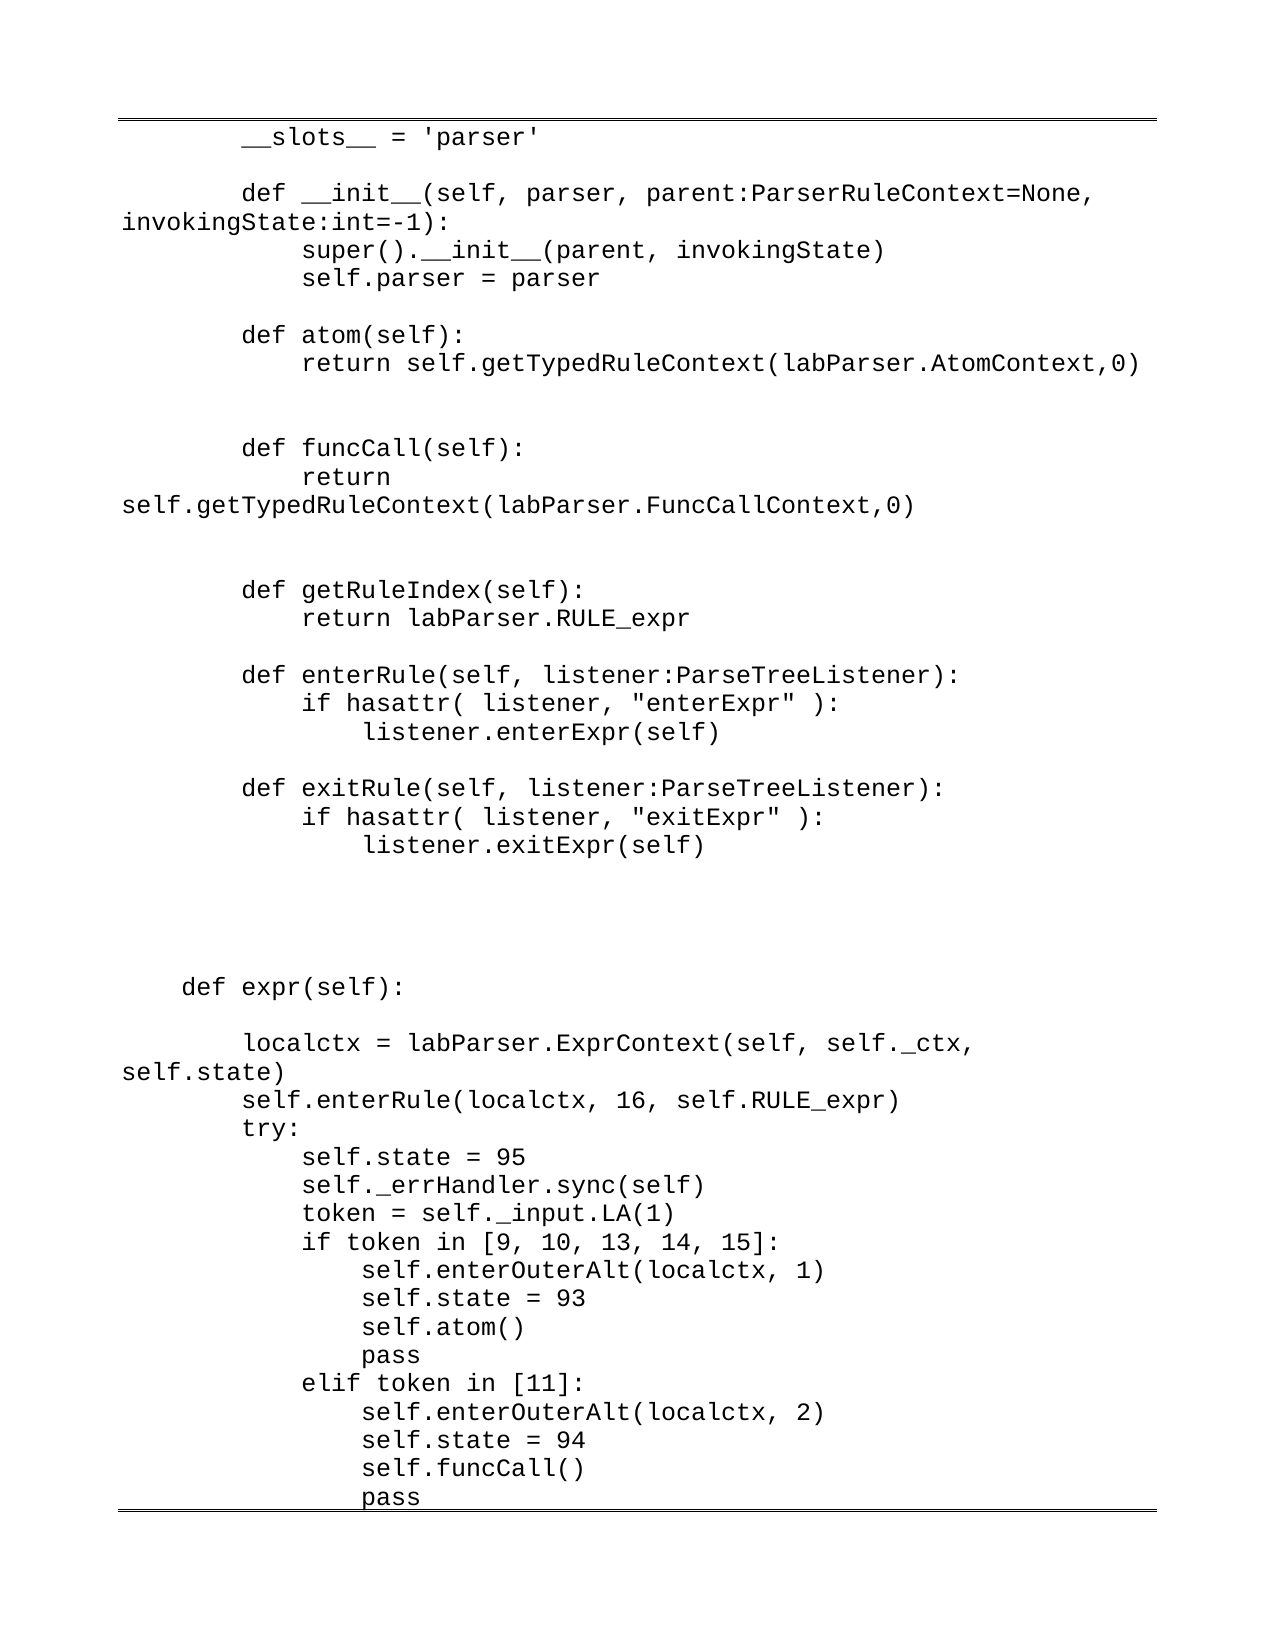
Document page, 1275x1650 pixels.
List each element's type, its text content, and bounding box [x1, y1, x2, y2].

text __slots__ = 'parser' [118, 121, 1157, 152]
text listener.exitExpr(self) [118, 826, 1157, 861]
text self.funcCall() [118, 1450, 1157, 1478]
text def __init__(self, parser, parent:ParserRuleContext=None, invokingState:int=-1): [118, 175, 1157, 231]
text pass [118, 1336, 1157, 1365]
text def enterRule(self, listener:ParseTreeListener): [118, 656, 1157, 685]
text return self.getTypedRuleContext(labParser.FuncCallContext,0) [118, 458, 1157, 521]
text pass [118, 1478, 1157, 1509]
text token = self._input.LA(1) [118, 1195, 1157, 1223]
text self.enterRule(localctx, 16, self.RULE_expr) [118, 1081, 1157, 1110]
text self.enterOuterAlt(localctx, 1) [118, 1251, 1157, 1280]
text return self.getTypedRuleContext(labParser.AtomContext,0) [118, 345, 1157, 379]
text def getRuleIndex(self): [118, 571, 1157, 600]
text self.state = 93 [118, 1280, 1157, 1308]
text def exitRule(self, listener:ParseTreeListener): [118, 770, 1157, 798]
text listener.enterExpr(self) [118, 713, 1157, 747]
text if hasattr( listener, "enterExpr" ): [118, 685, 1157, 713]
text self.atom() [118, 1308, 1157, 1336]
text if token in [9, 10, 13, 14, 15]: [118, 1223, 1157, 1251]
text self.state = 95 [118, 1138, 1157, 1166]
text self.enterOuterAlt(localctx, 2) [118, 1393, 1157, 1421]
text localctx = labParser.ExprContext(self, self._ctx, self.state) [118, 1025, 1157, 1081]
text try: [118, 1110, 1157, 1138]
text self.parser = parser [118, 260, 1157, 294]
text self._errHandler.sync(self) [118, 1166, 1157, 1195]
text def funcCall(self): [118, 430, 1157, 458]
text elif token in [11]: [118, 1365, 1157, 1393]
text return labParser.RULE_expr [118, 600, 1157, 634]
text super().__init__(parent, invokingState) [118, 231, 1157, 260]
text def atom(self): [118, 316, 1157, 345]
text def expr(self): [118, 968, 1157, 1002]
text self.state = 94 [118, 1421, 1157, 1450]
text if hasattr( listener, "exitExpr" ): [118, 798, 1157, 826]
